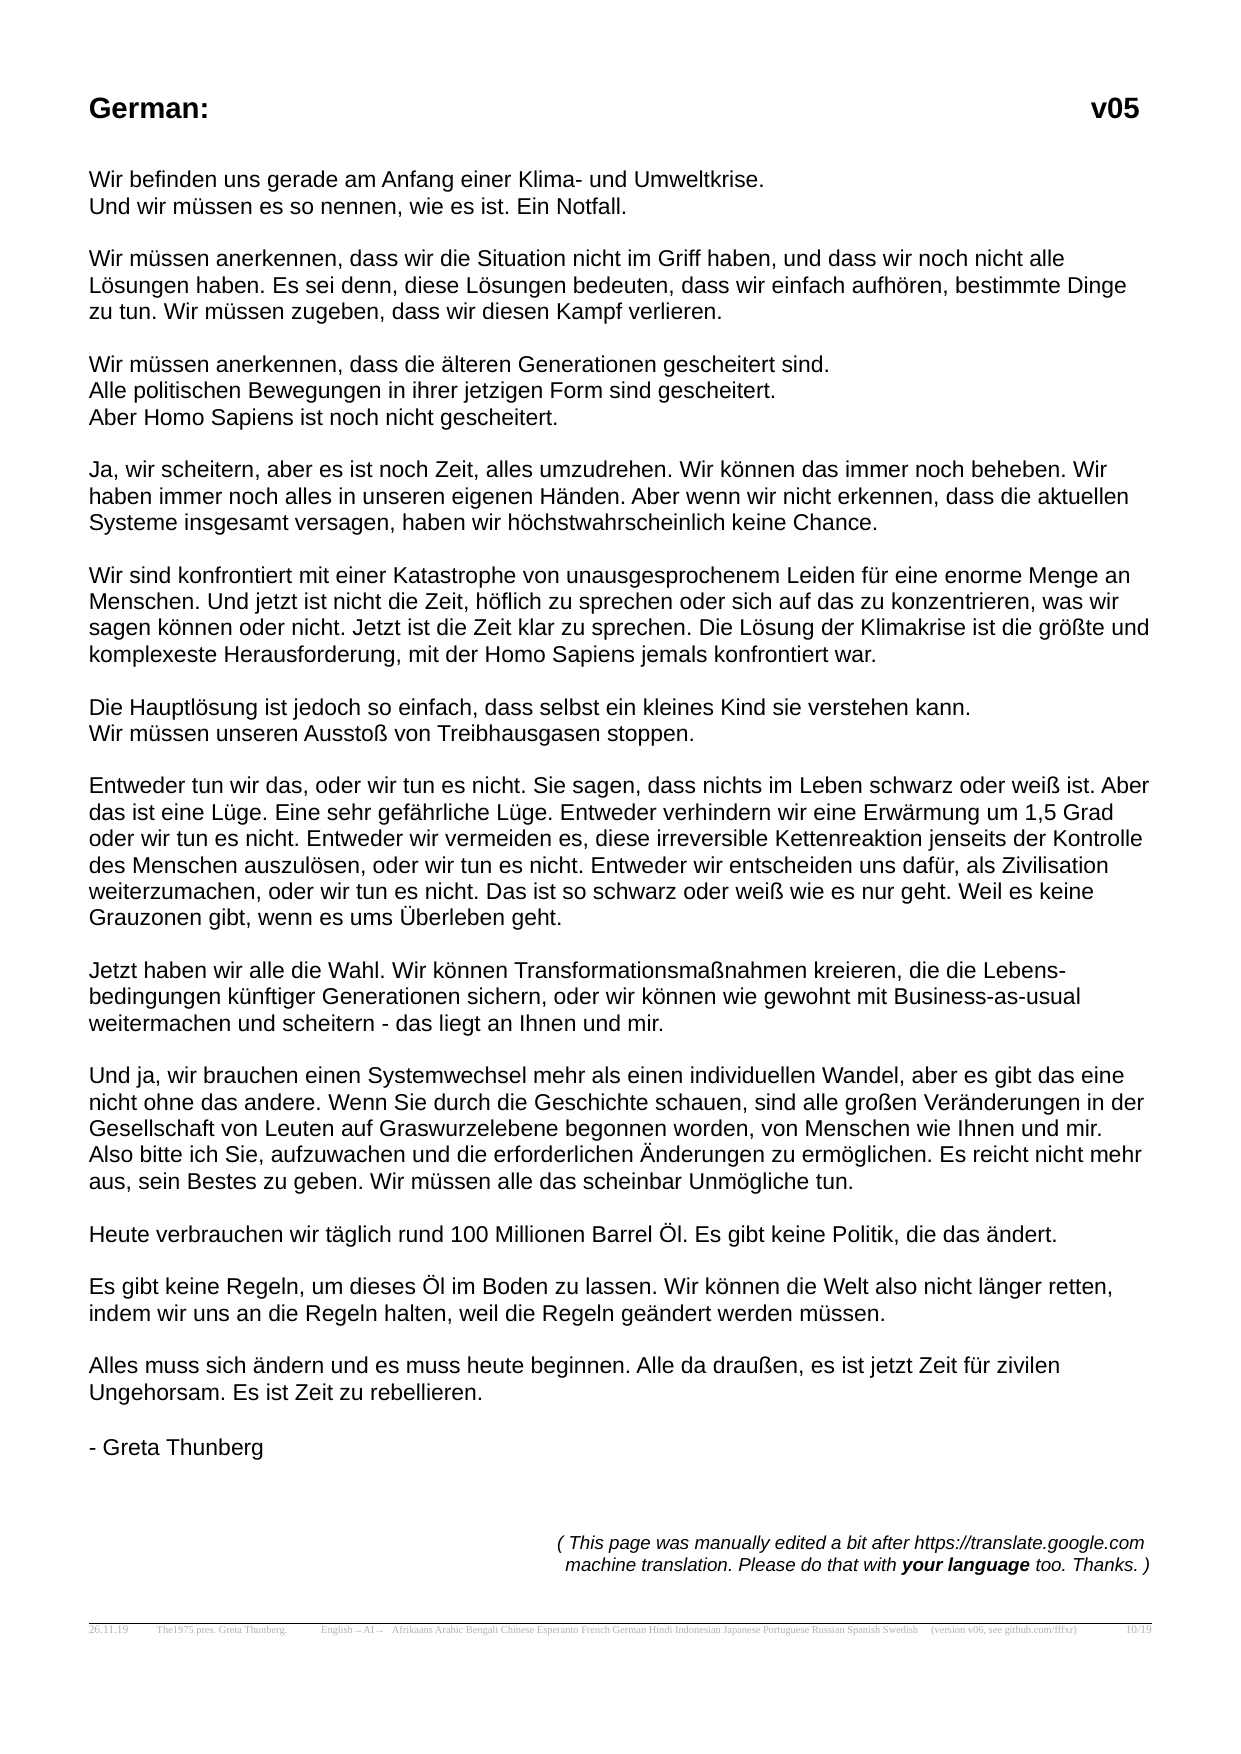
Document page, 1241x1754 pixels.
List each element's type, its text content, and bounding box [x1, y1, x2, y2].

text Wir sind konfrontiert mit einer Katastrophe von unausgesprochenem Leiden für eine enorme Menge an Menschen. Und jetzt ist nicht die Zeit, höflich zu sprechen oder sich auf das zu konzentrieren, was wir sagen können oder nicht. Jetzt ist die Zeit klar zu sprechen. Die Lösung der Klimakrise ist die größte und komplexeste Herausforderung, mit der Homo Sapiens jemals konfrontiert war. [88, 562, 1152, 667]
subtitle German: v05 [88, 91, 1152, 125]
text Ja, wir scheitern, aber es ist noch Zeit, alles umzudrehen. Wir können das immer noch beheben. Wir haben immer noch alles in unseren eigenen Händen. Aber wenn wir nicht erkennen, dass die aktuellen Systeme insgesamt versagen, haben wir höchstwahrscheinlich keine Chance. [88, 456, 1152, 535]
text Jetzt haben wir alle die Wahl. Wir können Transformationsmaßnahmen kreieren, die die Lebens­bedingungen künftiger Generationen sichern, oder wir können wie gewohnt mit Business-as-usual weitermachen und scheitern - das liegt an Ihnen und mir. [88, 957, 1152, 1036]
text Entweder tun wir das, oder wir tun es nicht. Sie sagen, dass nichts im Leben schwarz oder weiß ist. Aber das ist eine Lüge. Eine sehr gefährliche Lüge. Entweder verhindern wir eine Erwärmung um 1,5 Grad oder wir tun es nicht. Entweder wir vermeiden es, diese irreversible Kettenreaktion jenseits der Kontrolle des Menschen auszulösen, oder wir tun es nicht. Entweder wir entscheiden uns dafür, als Zivilisation weiterzumachen, oder wir tun es nicht. Das ist so schwarz oder weiß wie es nur geht. Weil es keine Grauzonen gibt, wenn es ums Überleben geht. [88, 772, 1152, 931]
text Wir müssen unseren Ausstoß von Treibhausgasen stoppen. [88, 720, 1152, 746]
text Die Hauptlösung ist jedoch so einfach, dass selbst ein kleines Kind sie verstehen kann. [88, 693, 1152, 720]
text - Greta Thunberg [88, 1434, 1152, 1460]
text Es gibt keine Regeln, um dieses Öl im Boden zu lassen. Wir können die Welt also nicht länger retten, indem wir uns an die Regeln halten, weil die Regeln geändert werden müssen. [88, 1273, 1152, 1326]
text Und ja, wir brauchen einen Systemwechsel mehr als einen individuellen Wandel, aber es gibt das eine nicht ohne das andere. Wenn Sie durch die Geschichte schauen, sind alle großen Veränderungen in der Gesellschaft von Leuten auf Graswurzelebene begonnen worden, von Menschen wie Ihnen und mir. Also bitte ich Sie, aufzuwachen und die erforderlichen Änderungen zu ermöglichen. Es reicht nicht mehr aus, sein Bestes zu geben. Wir müssen alle das scheinbar Unmögliche tun. [88, 1062, 1152, 1194]
text Wir müssen anerkennen, dass die älteren Generationen gescheitert sind. [88, 351, 1152, 377]
text Heute verbrauchen wir täglich rund 100 Millionen Barrel Öl. Es gibt keine Politik, die das ändert. [88, 1221, 1152, 1247]
text Alles muss sich ändern und es muss heute beginnen. Alle da draußen, es ist jetzt Zeit für zivilen Ungehorsam. Es ist Zeit zu rebellieren. [88, 1352, 1152, 1405]
text Alle politischen Bewegungen in ihrer jetzigen Form sind gescheitert. [88, 377, 1152, 403]
text ( This page was manually edited a bit after https://translate.google.com machine translation. Please do that with your language too. Thanks. ) [88, 1532, 1152, 1575]
text Aber Homo Sapiens ist noch nicht gescheitert. [88, 403, 1152, 430]
text Wir befinden uns gerade am Anfang einer Klima- und Umweltkrise. Und wir müssen es so nennen, wie es ist. Ein Notfall. [88, 166, 1152, 219]
text Wir müssen anerkennen, dass wir die Situation nicht im Griff haben, und dass wir noch nicht alle Lösungen haben. Es sei denn, diese Lösungen bedeuten, dass wir einfach aufhören, bestimmte Dinge zu tun. Wir müssen zugeben, dass wir diesen Kampf verlieren. [88, 245, 1152, 324]
